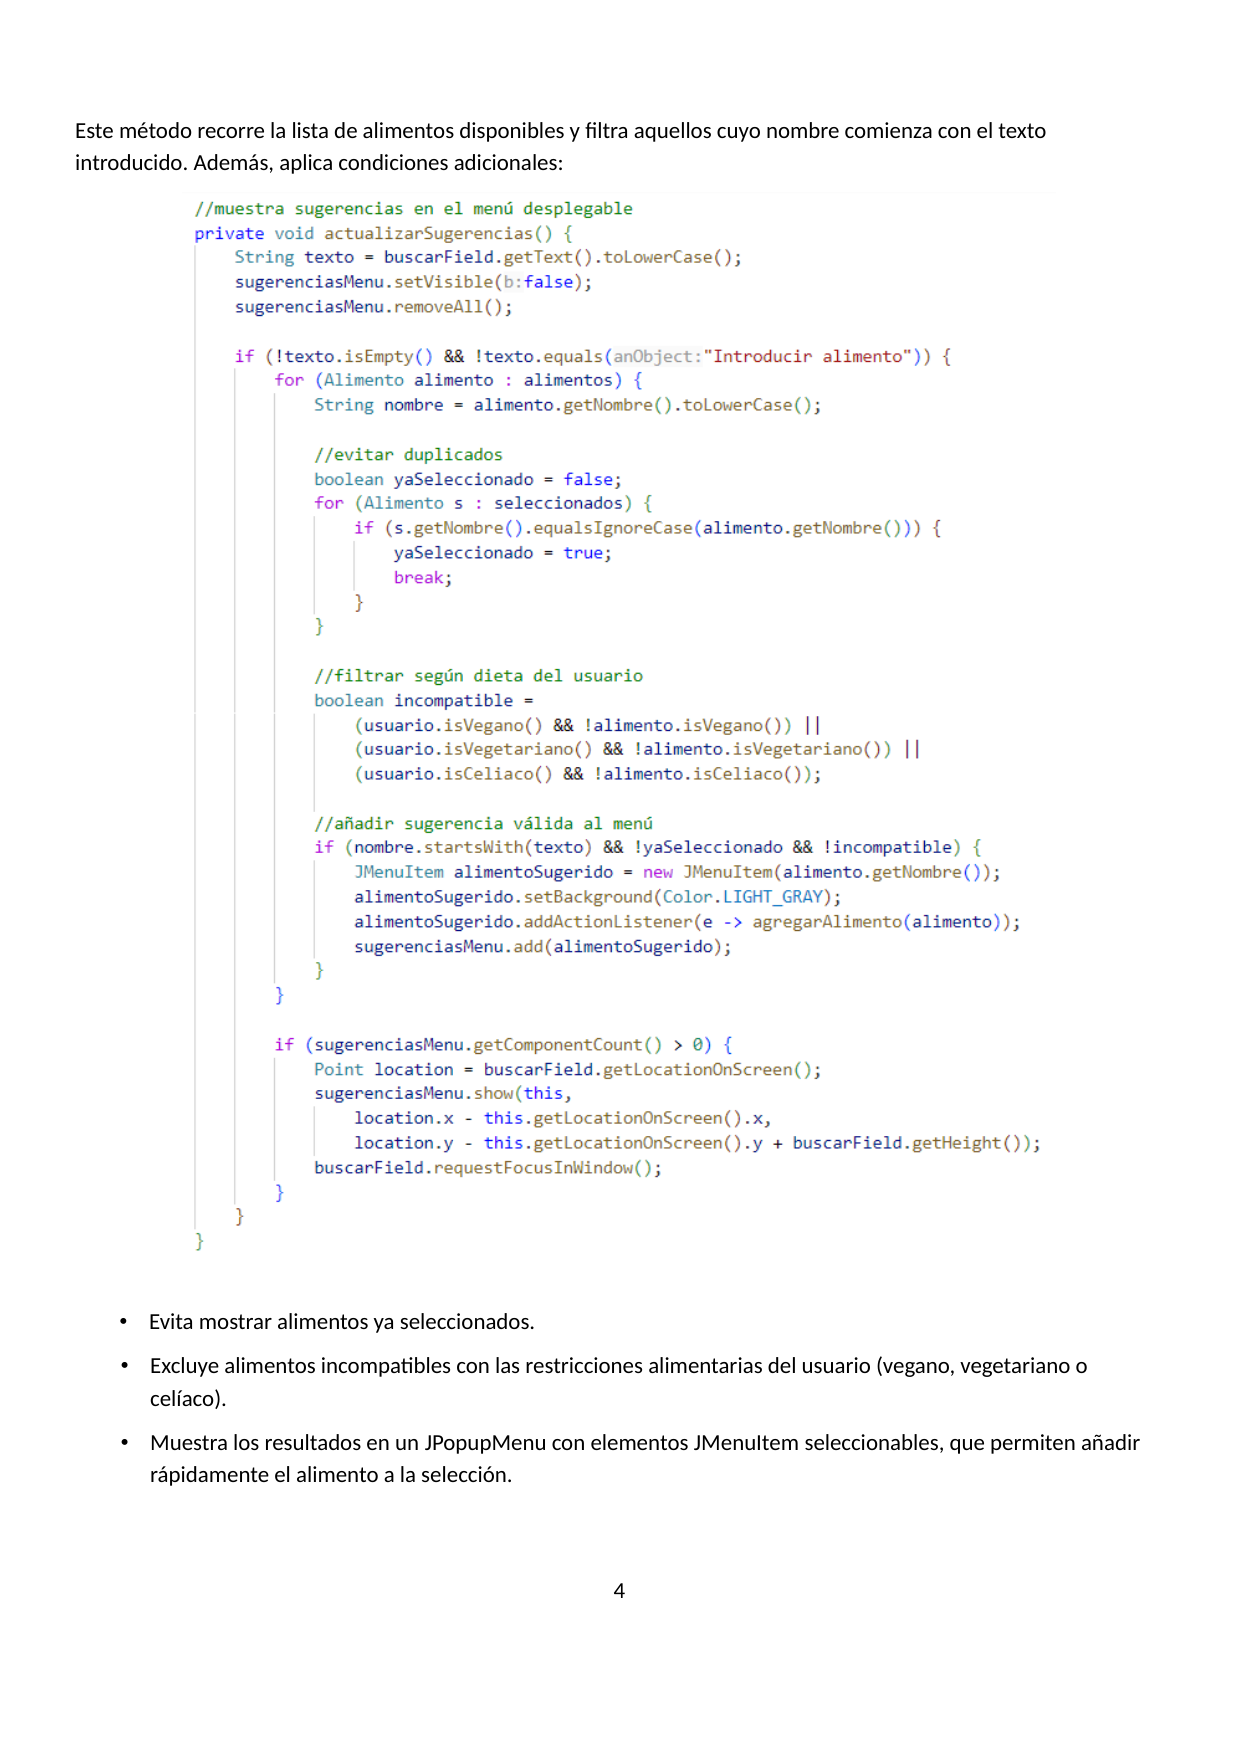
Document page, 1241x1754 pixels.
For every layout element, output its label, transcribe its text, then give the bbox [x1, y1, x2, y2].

list Evita mostrar alimentos ya seleccionados. [119, 1307, 1163, 1335]
text Este método recorre la lista de alimentos disponibles y filtra aquellos cuyo nombre comienza con el texto introducido. Además, aplica condiciones adicionales: [75, 116, 1163, 176]
list Muestra los resultados en un JPopupMenu con elementos JMenuItem seleccionables, que permiten añadir rápidamente el alimento a la selección. [121, 1428, 1163, 1488]
picture [182, 192, 1057, 1258]
list Excluye alimentos incompatibles con las restricciones alimentarias del usuario (vegano, vegetariano o celíaco). [121, 1351, 1163, 1412]
